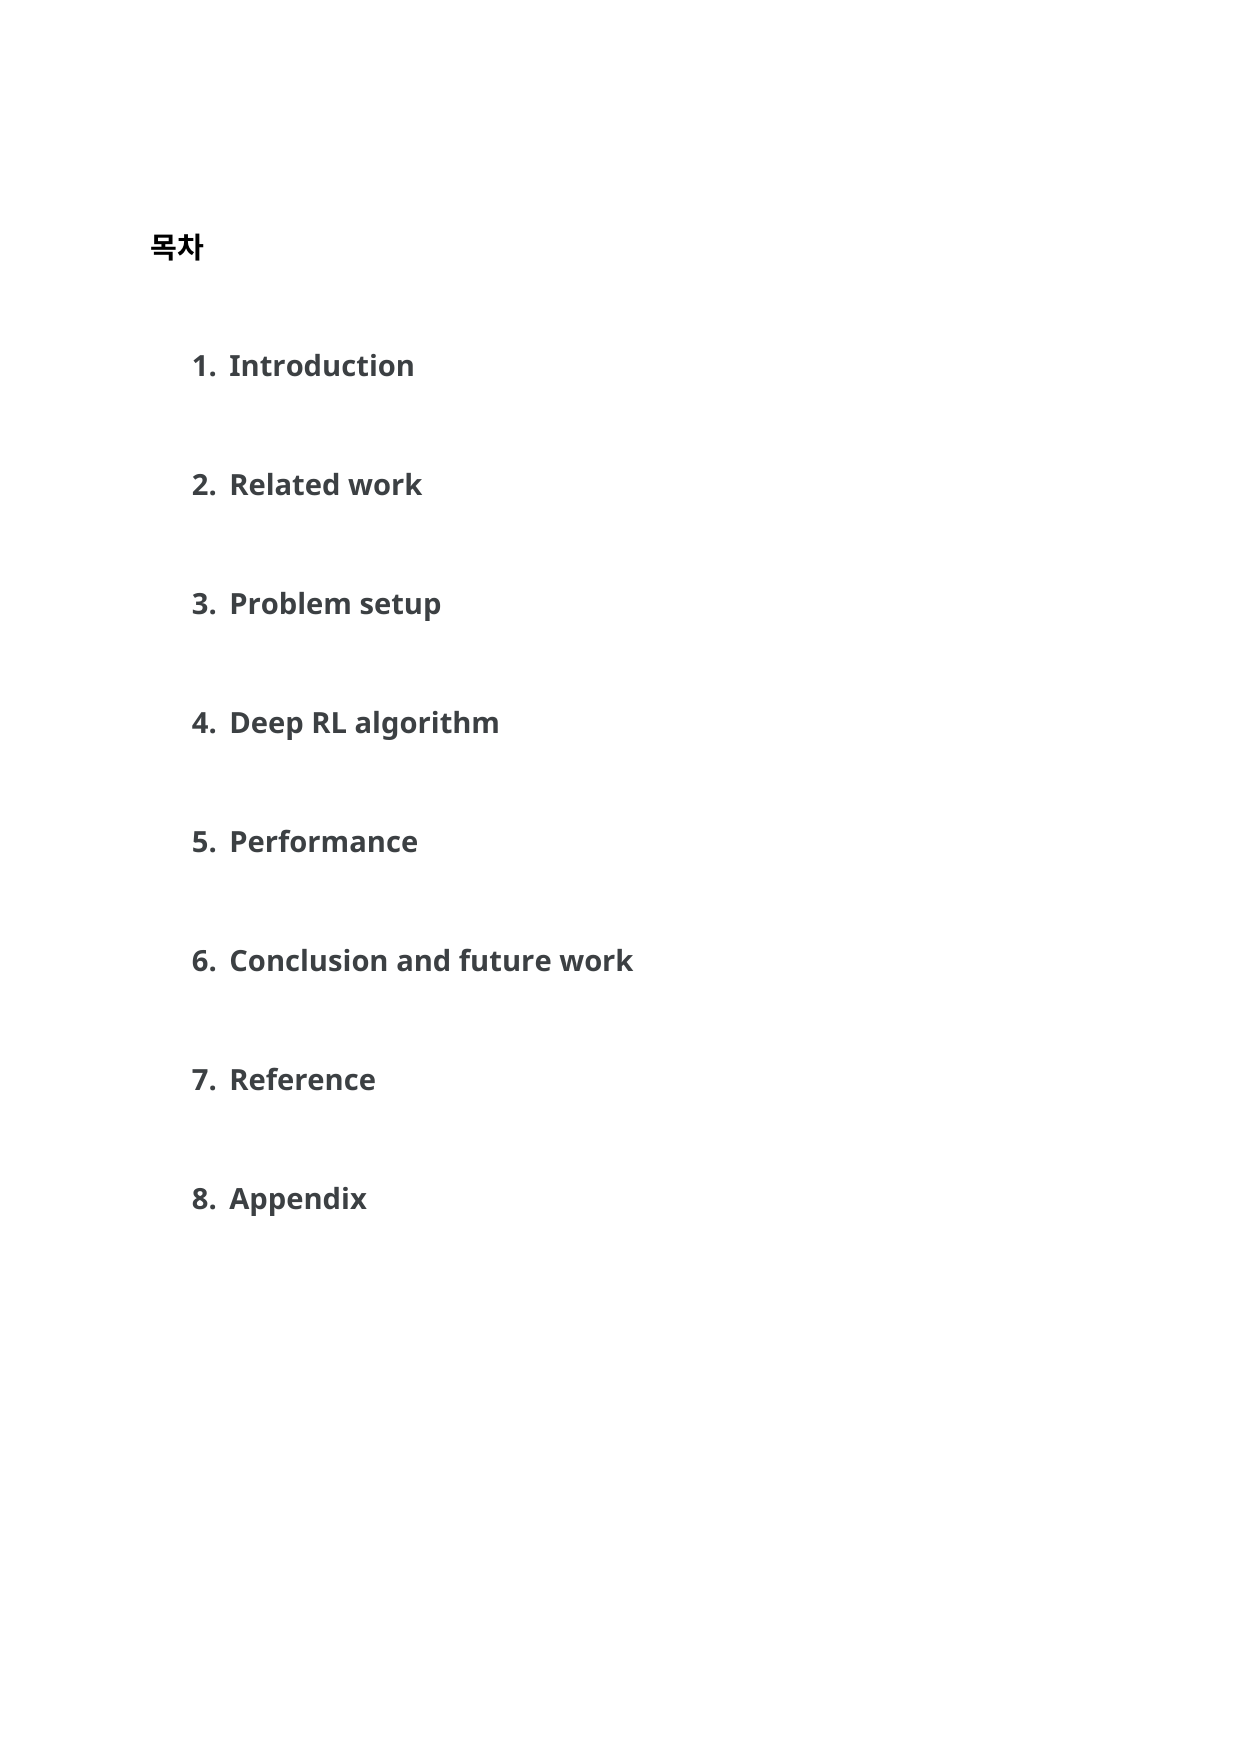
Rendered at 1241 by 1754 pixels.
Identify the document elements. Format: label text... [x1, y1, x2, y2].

list Performance [192, 821, 1090, 861]
list Deep RL algorithm [192, 702, 1090, 742]
list Related work [192, 464, 1090, 504]
text 목차 [150, 224, 1090, 267]
list Conclusion and future work [192, 941, 1090, 980]
list Appendix [192, 1179, 1090, 1218]
list Reference [192, 1059, 1076, 1099]
list Problem setup [192, 583, 1090, 623]
list Introduction [192, 345, 1090, 385]
